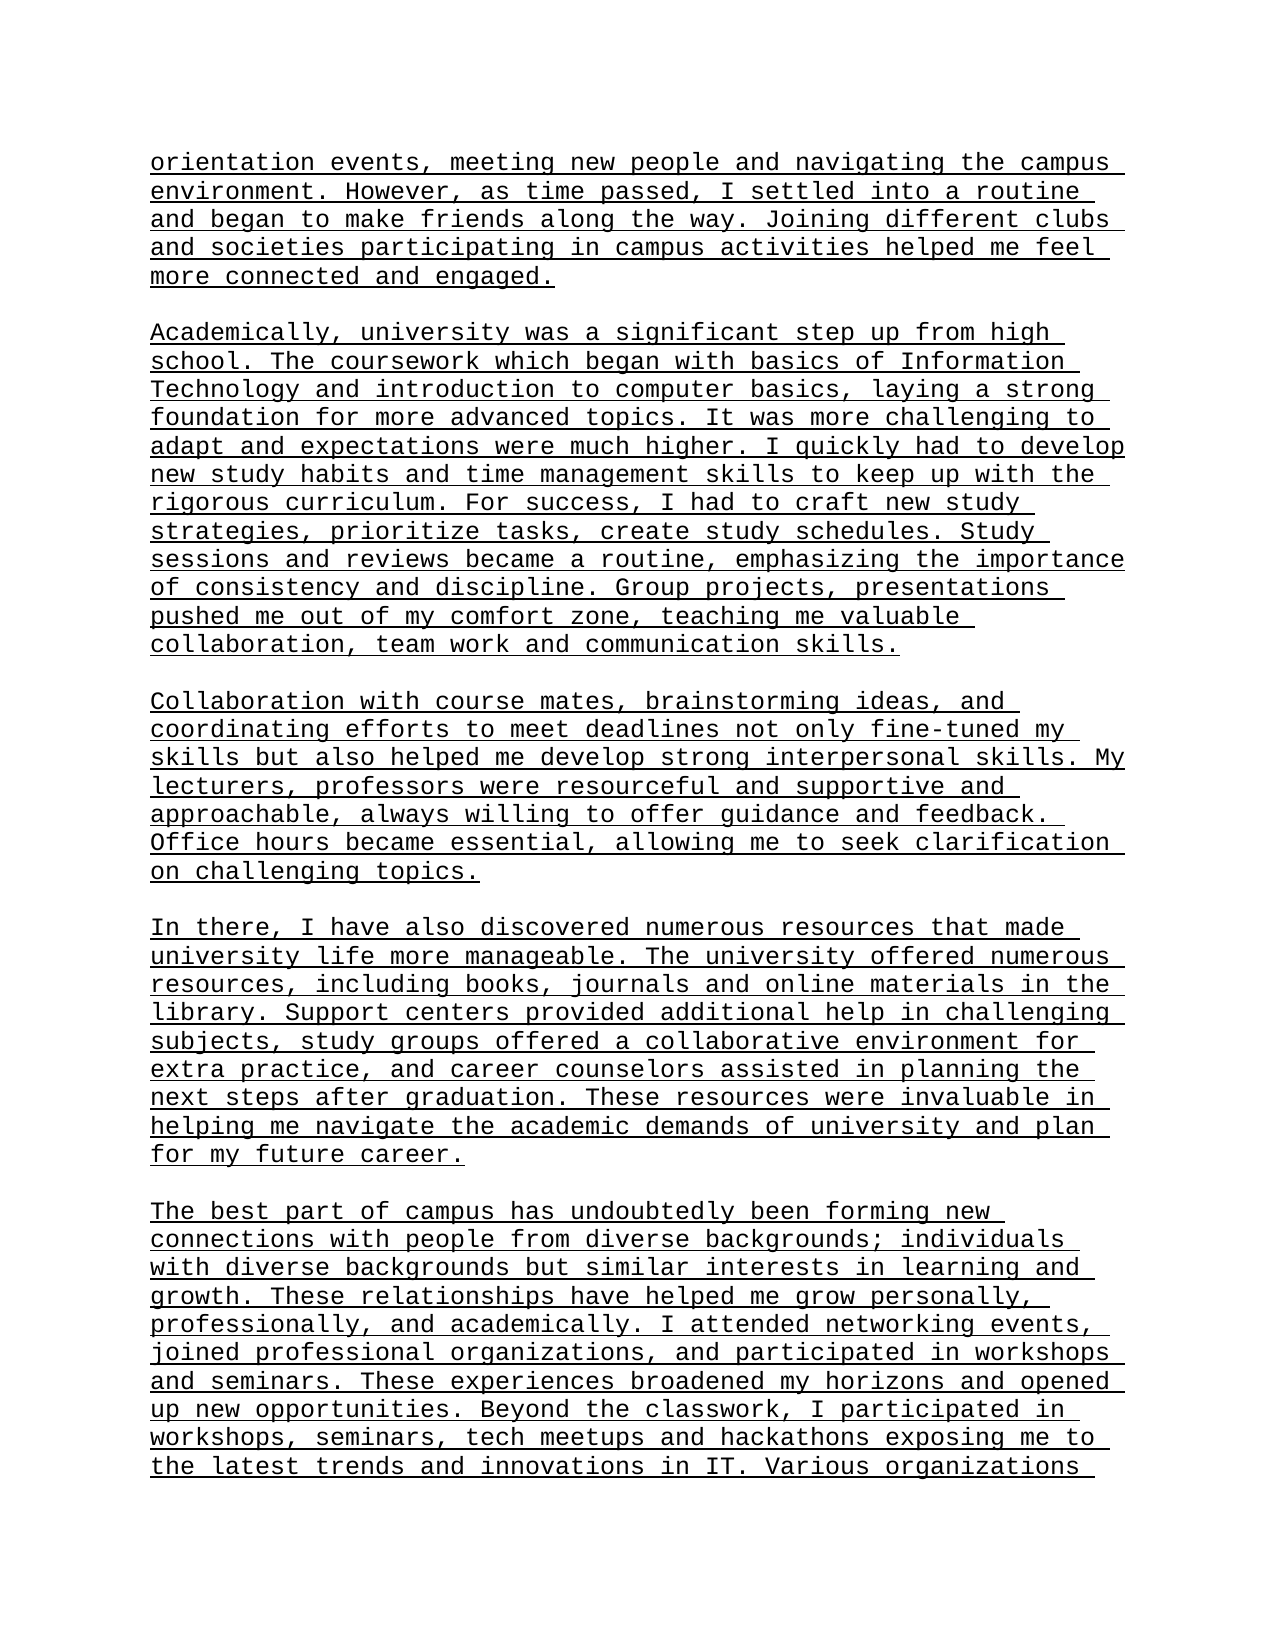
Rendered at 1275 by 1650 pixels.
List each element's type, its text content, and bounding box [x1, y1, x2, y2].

text Academically, university was a significant step up from high school. The coursework which began with basics of Information Technology and introduction to computer basics, laying a strong foundation for more advanced topics. It was more challenging to adapt and expectations were much higher. I quickly had to develop [150, 320, 1125, 456]
text and seminars. These experiences broadened my horizons and opened [150, 1365, 1125, 1391]
text lecturers, professors were resourceful and supportive and approachable, always willing to offer guidance and feedback. Office hours became essential, allowing me to seek clarification [150, 770, 1125, 853]
text new study habits and time management skills to keep up with the rigorous curriculum. For success, I had to craft new study strategies, prioritize tasks, create study schedules. Study sessions and reviews became a routine, emphasizing the importance [150, 458, 1125, 570]
text resources, including books, journals and online materials in the [150, 968, 1125, 995]
text The best part of campus has undoubtedly been forming new connections with people from diverse backgrounds; individuals with diverse backgrounds but similar interests in learning and growth. These relationships have helped me grow personally, professionally, and academically. I attended networking events, joined professional organizations, and participated in workshops [150, 1198, 1125, 1363]
text of consistency and discipline. Group projects, presentations pushed me out of my comfort zone, teaching me valuable collaboration, team work and communication skills. [150, 571, 1125, 660]
text and societies participating in campus activities helped me feel more connected and engaged. [150, 231, 1125, 292]
text Collaboration with course mates, brainstorming ideas, and coordinating efforts to meet deadlines not only fine-tuned my skills but also helped me develop strong interpersonal skills. My [150, 688, 1125, 768]
text In there, I have also discovered numerous resources that made university life more manageable. The university offered numerous [150, 915, 1125, 966]
text environment. However, as time passed, I settled into a routine and began to make friends along the way. Joining different clubs [150, 175, 1125, 230]
text orientation events, meeting new people and navigating the campus [150, 150, 1125, 173]
text on challenging topics. [150, 855, 1125, 887]
text subjects, study groups offered a collaborative environment for extra practice, and career counselors assisted in planning the next steps after graduation. These resources were invaluable in helping me navigate the academic demands of university and plan for my future career. [150, 1025, 1125, 1170]
text up new opportunities. Beyond the classwork, I participated in workshops, seminars, tech meetups and hackathons exposing me to the latest trends and innovations in IT. Various organizations [150, 1393, 1125, 1482]
text library. Support centers provided additional help in challenging [150, 996, 1125, 1023]
